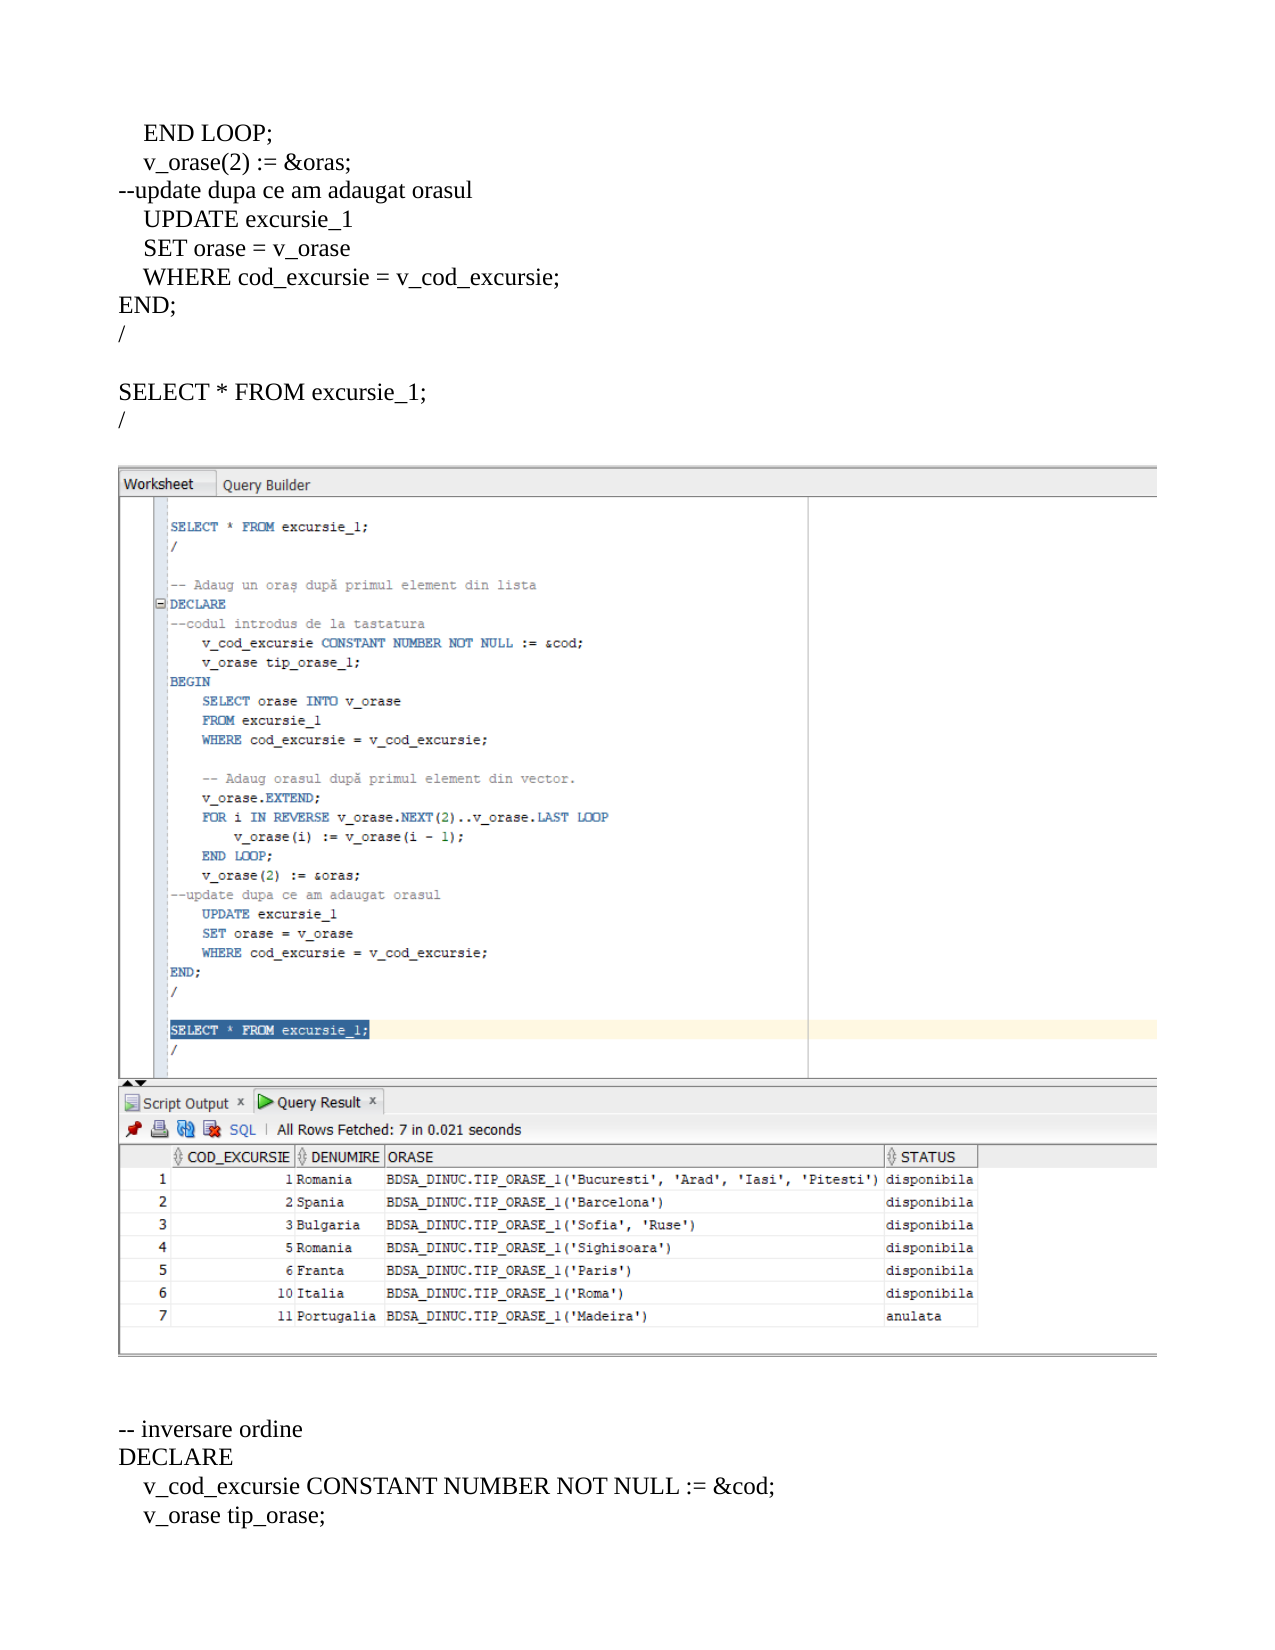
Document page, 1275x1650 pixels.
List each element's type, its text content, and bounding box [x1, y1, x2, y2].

text DECLARE [118, 1442, 1157, 1471]
text -- inversare ordine [118, 1414, 1157, 1442]
text v_orase tip_orase; [118, 1500, 1157, 1529]
text / [118, 406, 1157, 434]
text UPDATE excursie_1 [118, 204, 1157, 233]
text / [118, 319, 1157, 348]
text --update dupa ce am adaugat orasul [118, 176, 1157, 204]
text v_cod_excursie CONSTANT NUMBER NOT NULL := &cod; [118, 1471, 1157, 1500]
text END LOOP; [118, 118, 1157, 147]
text SELECT * FROM excursie_1; [118, 377, 1157, 406]
text v_orase(2) := &oras; [118, 147, 1157, 176]
text SET orase = v_orase [118, 233, 1157, 262]
text WHERE cod_excursie = v_cod_excursie; [118, 262, 1157, 291]
picture [118, 463, 1157, 1357]
text END; [118, 291, 1157, 319]
